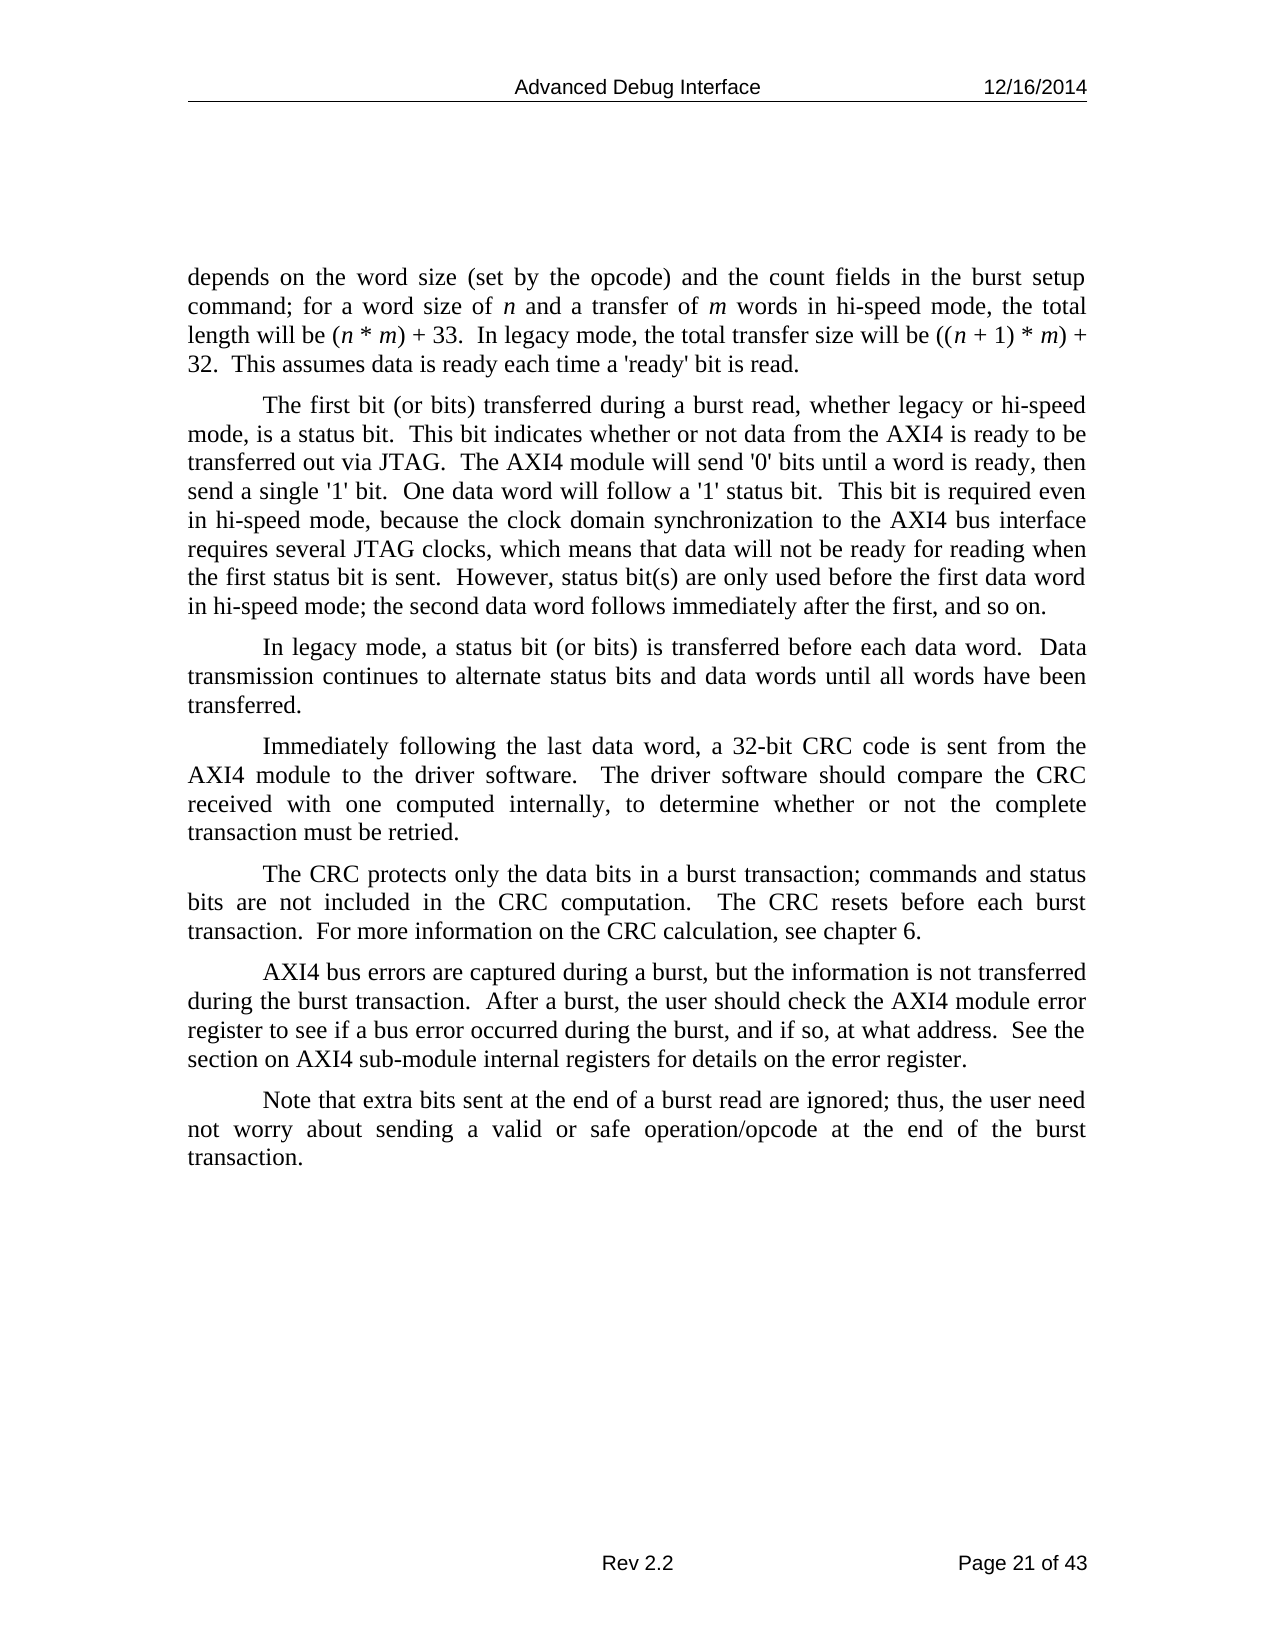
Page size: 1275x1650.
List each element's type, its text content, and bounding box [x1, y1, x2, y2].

text Immediately following the last data word, a 32-bit CRC code is sent from the AXI4 module to the driver software. The driver software should compare the CRC received with one computed internally, to determine whether or not the complete transaction must be retried. [187, 731, 1087, 846]
text In legacy mode, a status bit (or bits) is transferred before each data word. Data transmission continues to alternate status bits and data words until all words have been transferred. [187, 632, 1087, 719]
text depends on the word size (set by the opcode) and the count fields in the burst setup command; for a word size of n and a transfer of m words in hi-speed mode, the total length will be (n * m) + 33. In legacy mode, the total transfer size will be ((n + 1) * m) + 32. This assumes data is ready each time a 'ready' bit is read. [187, 262, 1087, 377]
text The first bit (or bits) transferred during a burst read, whether legacy or hi-speed mode, is a status bit. This bit indicates whether or not data from the AXI4 is ready to be transferred out via JTAG. The AXI4 module will send '0' bits until a word is ready, then send a single '1' bit. One data word will follow a '1' status bit. This bit is required even in hi-speed mode, because the clock domain synchronization to the AXI4 bus interface requires several JTAG clocks, which means that data will not be ready for reading when the first status bit is sent. However, status bit(s) are only used before the first data word in hi-speed mode; the second data word follows immediately after the first, and so on. [187, 390, 1087, 620]
text AXI4 bus errors are captured during a burst, but the information is not transferred during the burst transaction. After a burst, the user should check the AXI4 module error register to see if a bus error occurred during the burst, and if so, at what address. See the section on AXI4 sub-module internal registers for details on the error register. [187, 957, 1087, 1072]
text The CRC protects only the data bits in a burst transaction; commands and status bits are not included in the CRC computation. The CRC resets before each burst transaction. For more information on the CRC calculation, see chapter 6. [187, 859, 1087, 945]
text Note that extra bits sent at the end of a burst read are ignored; thus, the user need not worry about sending a valid or safe operation/opcode at the end of the burst transaction. [187, 1085, 1087, 1171]
